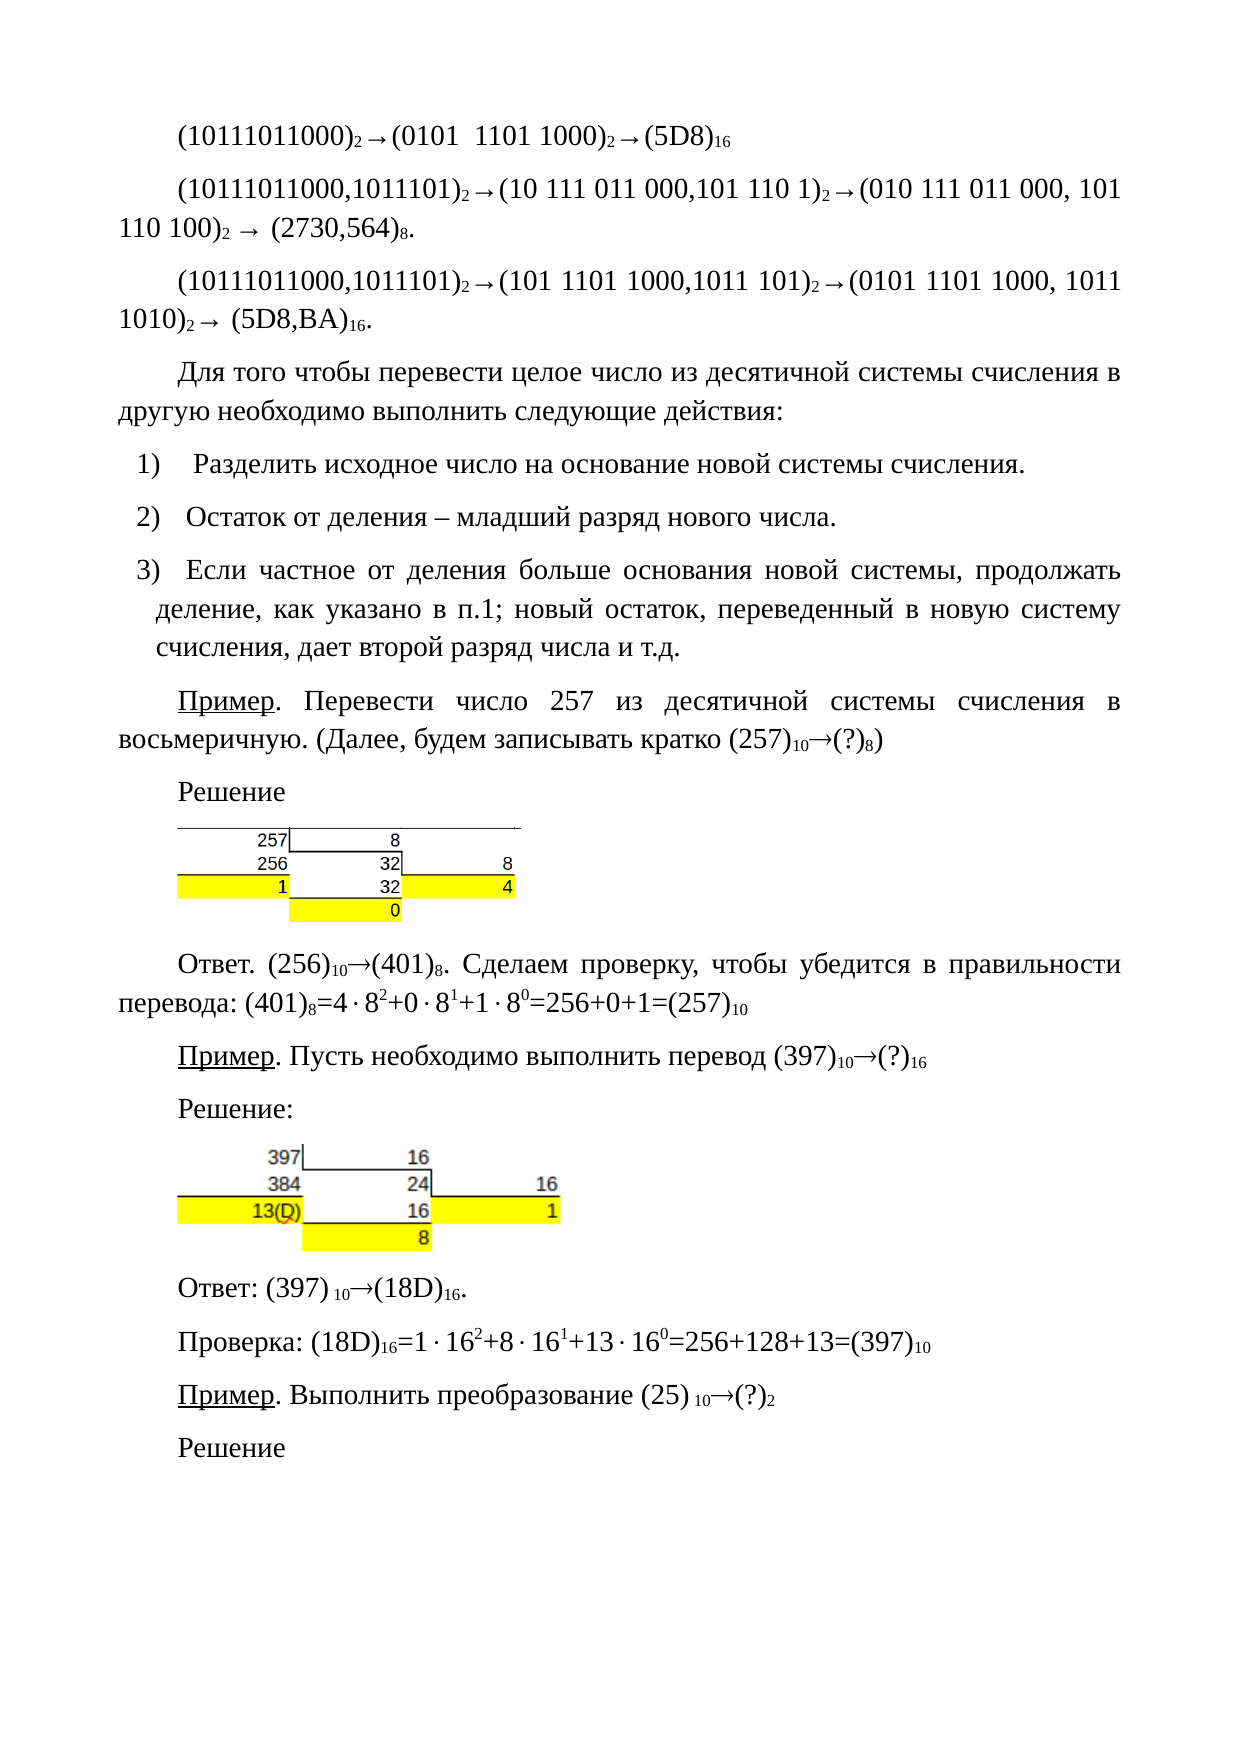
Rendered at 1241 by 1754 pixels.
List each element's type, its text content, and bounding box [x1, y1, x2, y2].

text Пример. Пусть необходимо выполнить перевод (397)10(?)16 [118, 1038, 1122, 1072]
text Пример. Выполнить преобразование (25) 10(?)2 [118, 1377, 1122, 1411]
text Проверка: (18D)16=1162+8161+13160=256+128+13=(397)10 [118, 1324, 1122, 1357]
text Пример. Перевести число 257 из десятичной системы счисления в восьмеричную. (Далее, будем записывать кратко (257)10(?)8) [118, 683, 1122, 755]
text Ответ: (397) 10(18D)16. [118, 1271, 1122, 1304]
picture [177, 1144, 564, 1251]
text Решение [118, 774, 1122, 808]
text (10111011000,1011101)2→(10 111 011 000,101 110 1)2→(010 111 011 000, 101 110 100)2 → (2730,564)8. [118, 171, 1122, 243]
text (10111011000,1011101)2→(101 1101 1000,1011 101)2→(0101 1101 1000, 1011 1010)2→ (5D8,BA)16. [118, 263, 1122, 335]
text Ответ. (256)10(401)8. Сделаем проверку, чтобы убедится в правильности перевода: (401)8=482+081+180=256+0+1=(257)10 [118, 946, 1122, 1019]
list Разделить исходное число на основание новой системы счисления. [148, 446, 1122, 480]
list Если частное от деления больше основания новой системы, продолжать деление, как указано в п.1; новый остаток, переведенный в новую систему счисления, дает второй разряд числа и т.д. [148, 552, 1122, 663]
text Для того чтобы перевести целое число из десятичной системы счисления в другую необходимо выполнить следующие действия: [118, 354, 1122, 427]
text (10111011000)2→(0101 1101 1000)2→(5D8)16 [118, 118, 1122, 152]
text Решение [118, 1430, 1122, 1464]
list Остаток от деления – младший разряд нового числа. [148, 499, 1122, 533]
picture [177, 827, 522, 927]
text Решение: [118, 1092, 1122, 1125]
